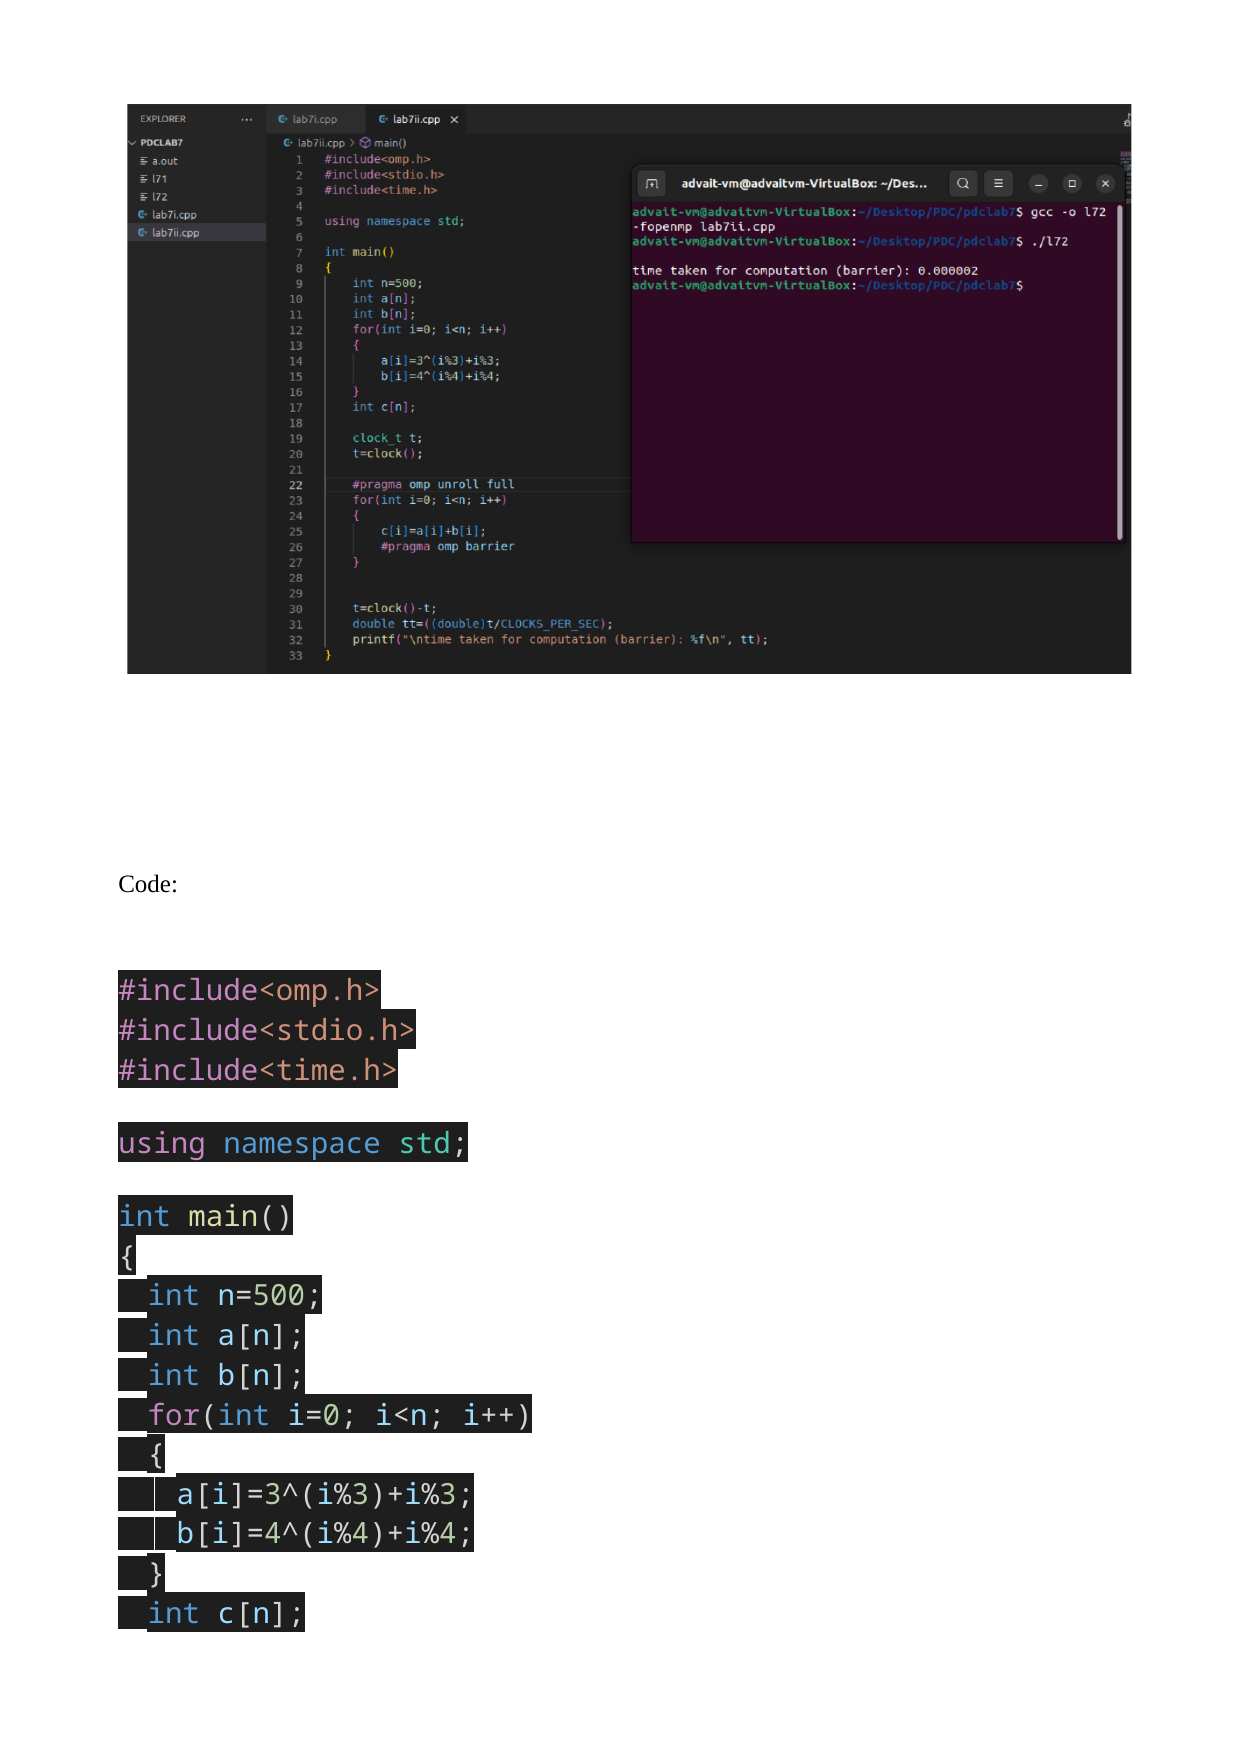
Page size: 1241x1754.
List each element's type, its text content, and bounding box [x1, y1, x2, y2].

text int main() [118, 1195, 1122, 1235]
text #include<time.h> [118, 1049, 1122, 1088]
text a[i]=3^(i%3)+i%3; [118, 1473, 1122, 1513]
text int b[n]; [118, 1354, 1122, 1394]
picture [127, 104, 1132, 674]
text #include<stdio.h> [118, 1009, 1122, 1049]
text int c[n]; [118, 1592, 1122, 1632]
text b[i]=4^(i%4)+i%4; [118, 1513, 1122, 1552]
text { [118, 1433, 1122, 1473]
text #include<omp.h> [118, 969, 1122, 1009]
text using namespace std; [118, 1122, 1122, 1162]
text int n=500; [118, 1275, 1122, 1314]
text { [118, 1235, 1122, 1275]
text for(int i=0; i<n; i++) [118, 1394, 1122, 1433]
text Code: [118, 869, 1122, 897]
text int a[n]; [118, 1314, 1122, 1354]
text } [118, 1552, 1122, 1592]
